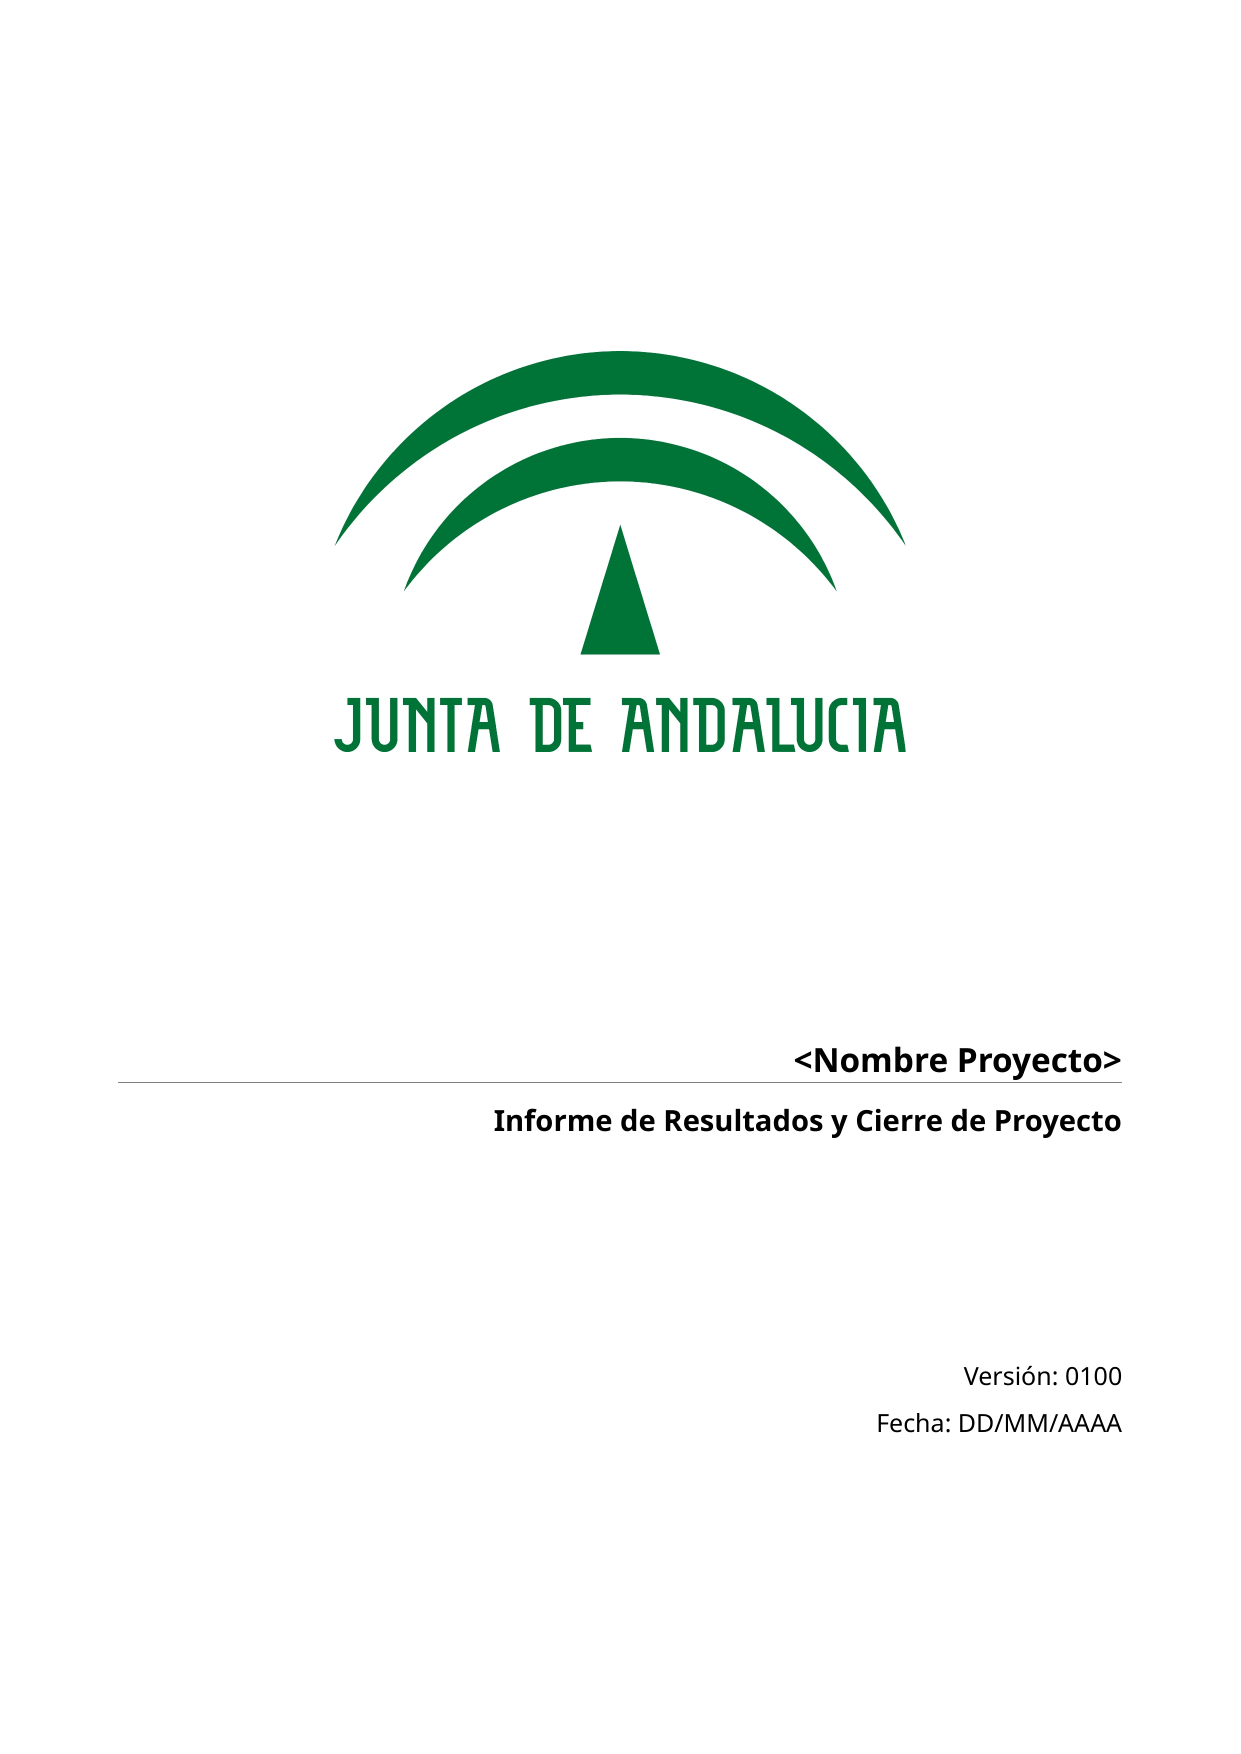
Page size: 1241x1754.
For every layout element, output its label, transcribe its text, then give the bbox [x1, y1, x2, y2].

text Fecha: DD/MM/AAAA [118, 1406, 1122, 1440]
picture [334, 351, 906, 752]
title Informe de Resultados y Cierre de Proyecto [118, 1101, 1122, 1140]
text <Nombre Proyecto> [118, 1036, 1122, 1082]
text Versión: 0100 [118, 1359, 1122, 1393]
